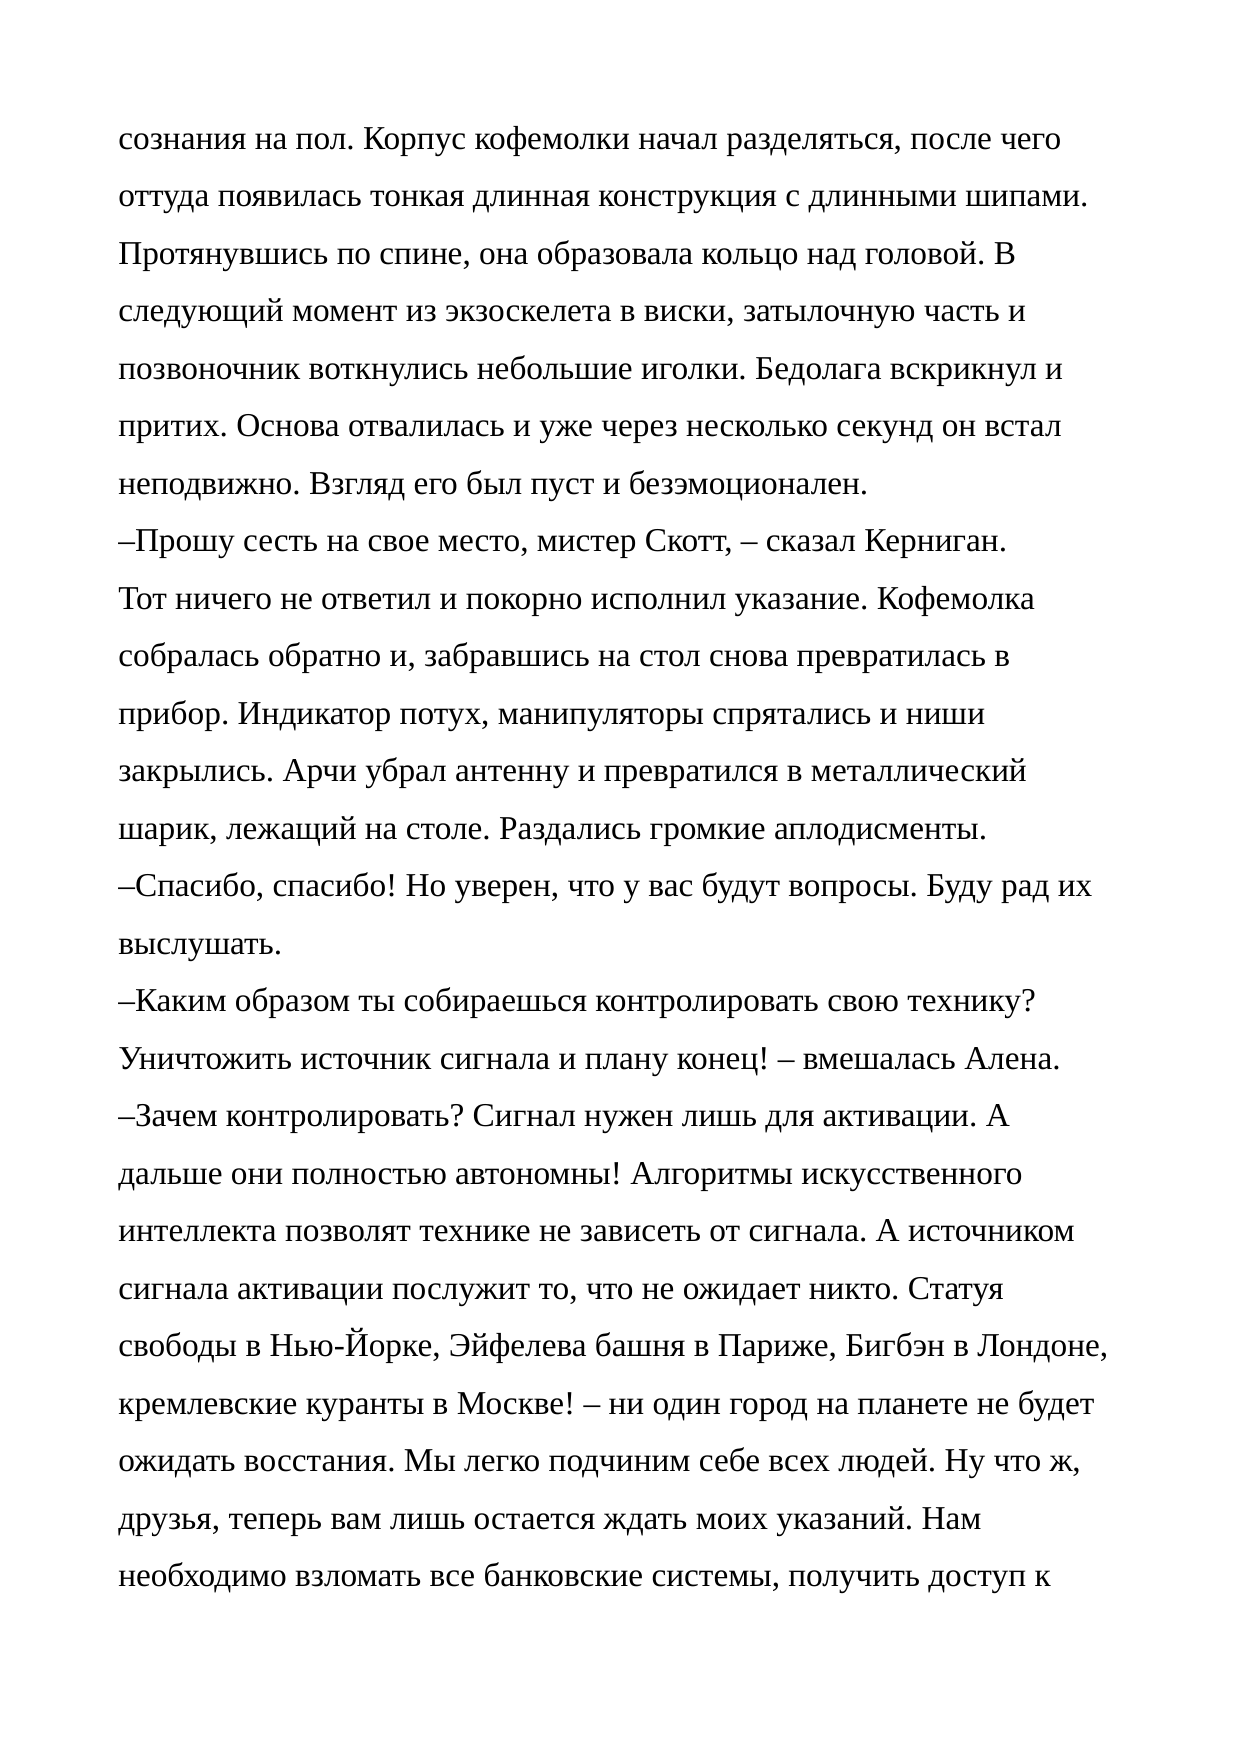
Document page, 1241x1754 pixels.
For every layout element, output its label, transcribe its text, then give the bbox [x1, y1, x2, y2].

text –Прошу сесть на свое место, мистер Скотт, – сказал Керниган. [118, 521, 1122, 559]
text –Спасибо, спасибо! Но уверен, что у вас будут вопросы. Буду рад их выслушать. [118, 866, 1122, 961]
text сознания на пол. Корпус кофемолки начал разделяться, после чего оттуда появилась тонкая длинная конструкция с длинными шипами. Протянувшись по спине, она образовала кольцо над головой. В следующий момент из экзоскелета в виски, затылочную часть и позвоночник воткнулись небольшие иголки. Бедолага вскрикнул и притих. Основа отвалилась и уже через несколько секунд он встал неподвижно. Взгляд его был пуст и безэмоционален. [118, 118, 1122, 501]
text –Зачем контролировать? Сигнал нужен лишь для активации. А дальше они полностью автономны! Алгоритмы искусственного интеллекта позволят технике не зависеть от сигнала. А источником сигнала активации послужит то, что не ожидает никто. Статуя свободы в Нью-Йорке, Эйфелева башня в Париже, Бигбэн в Лондоне, кремлевские куранты в Москве! – ни один город на планете не будет ожидать восстания. Мы легко подчиним себе всех людей. Ну что ж, друзья, теперь вам лишь остается ждать моих указаний. Нам необходимо взломать все банковские системы, получить доступ к [118, 1096, 1122, 1594]
text Тот ничего не ответил и покорно исполнил указание. Кофемолка собралась обратно и, забравшись на стол снова превратилась в прибор. Индикатор потух, манипуляторы спрятались и ниши закрылись. Арчи убрал антенну и превратился в металлический шарик, лежащий на столе. Раздались громкие аплодисменты. [118, 578, 1122, 846]
text –Каким образом ты собираешься контролировать свою технику? Уничтожить источник сигнала и плану конец! – вмешалась Алена. [118, 981, 1122, 1076]
